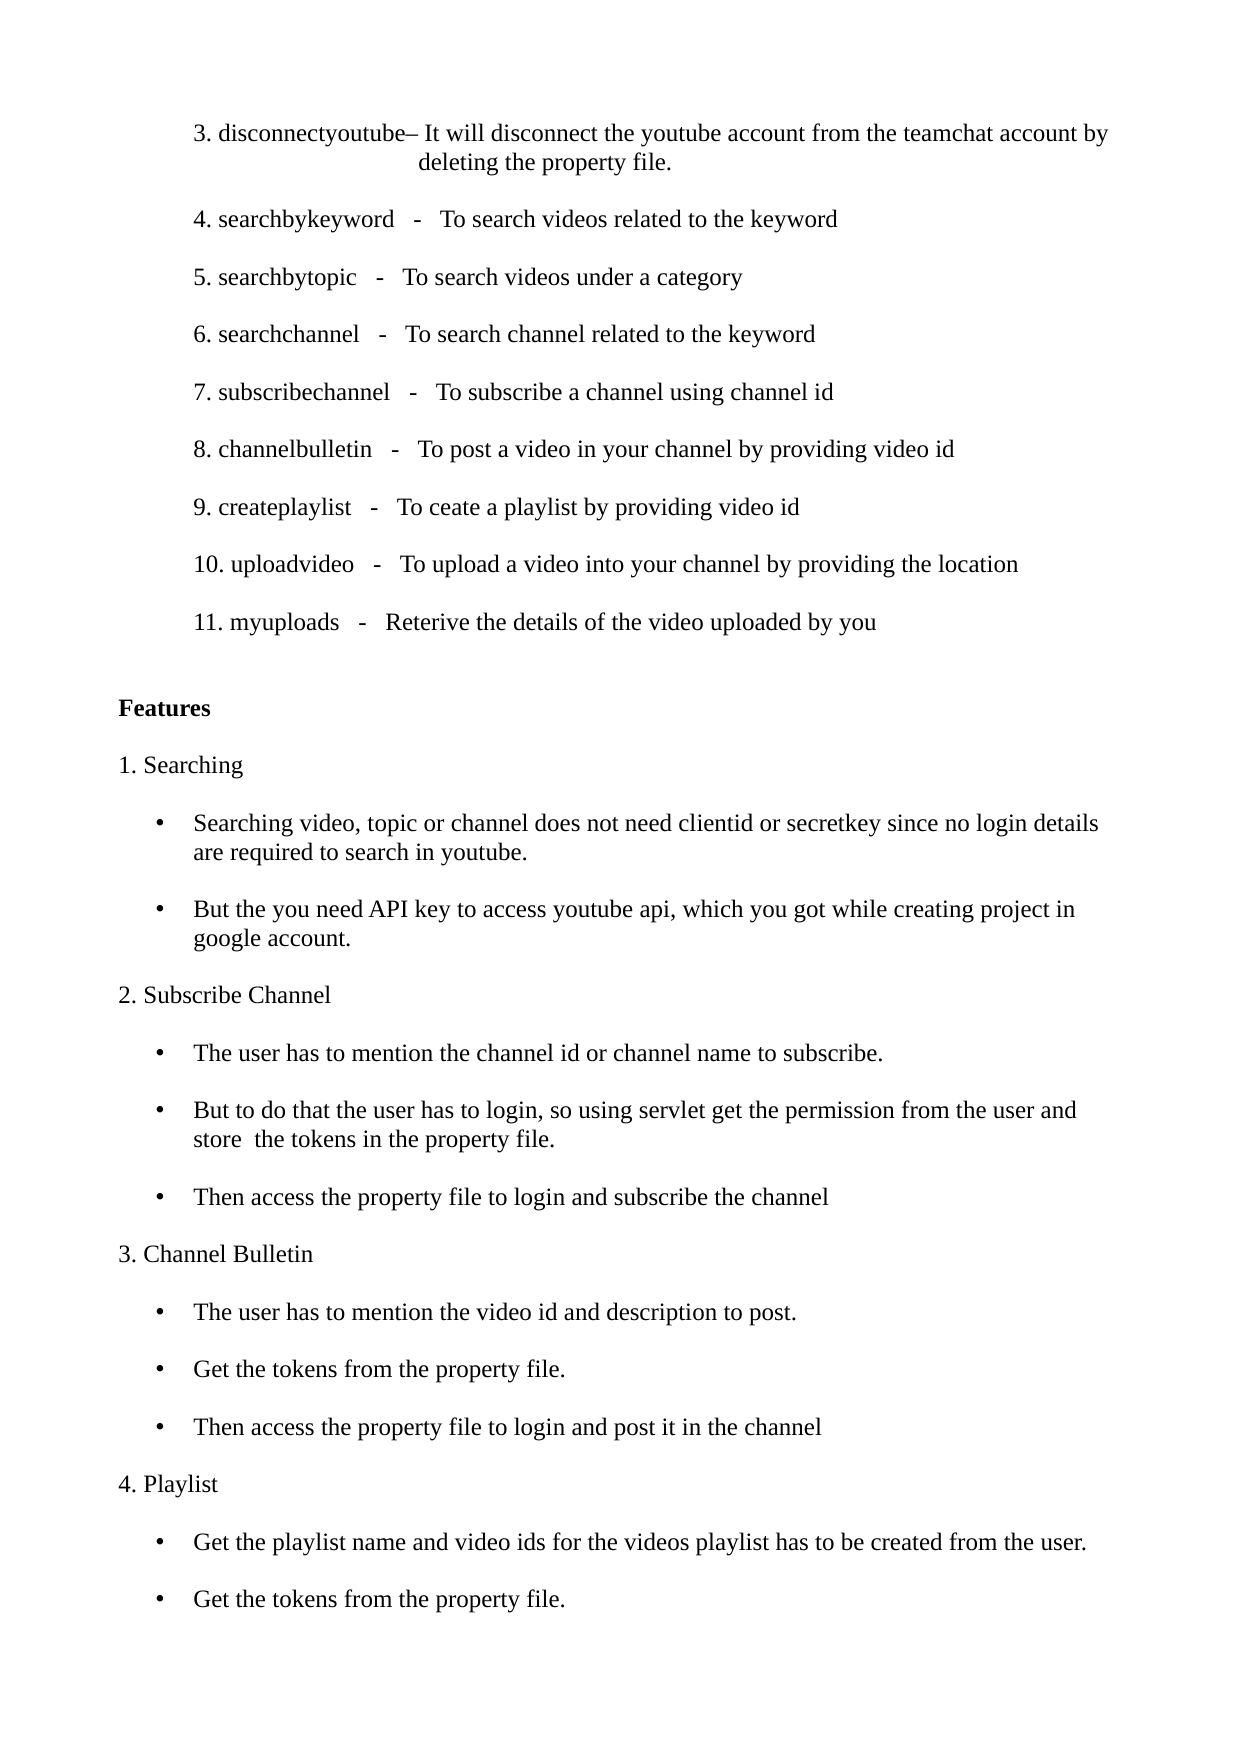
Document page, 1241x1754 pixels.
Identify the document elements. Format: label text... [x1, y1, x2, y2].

text 7. subscribechannel - To subscribe a channel using channel id [118, 377, 1122, 406]
list Then access the property file to login and subscribe the channel [156, 1182, 1122, 1211]
text 2. Subscribe Channel [118, 981, 1122, 1009]
text 8. channelbulletin - To post a video in your channel by providing video id [118, 434, 1122, 463]
text Features [118, 693, 1122, 722]
text 3. Channel Bulletin [118, 1239, 1122, 1268]
list The user has to mention the video id and description to post. [156, 1297, 1122, 1326]
list Searching video, topic or channel does not need clientid or secretkey since no login details are required to search in youtube. [156, 808, 1122, 866]
text 4. Playlist [118, 1469, 1122, 1498]
text 3. disconnectyoutube– It will disconnect the youtube account from the teamchat account by deleting the property file. [118, 118, 1122, 176]
list The user has to mention the channel id or channel name to subscribe. [156, 1038, 1122, 1067]
text 5. searchbytopic - To search videos under a category [118, 262, 1122, 291]
list But the you need API key to access youtube api, which you got while creating project in google account. [156, 894, 1122, 952]
list Get the tokens from the property file. [156, 1584, 1122, 1613]
list Then access the property file to login and post it in the channel [156, 1412, 1122, 1441]
list But to do that the user has to login, so using servlet get the permission from the user and store the tokens in the property file. [156, 1096, 1122, 1153]
text 4. searchbykeyword - To search videos related to the keyword [118, 204, 1122, 233]
list Get the playlist name and video ids for the videos playlist has to be created from the user. [156, 1527, 1122, 1556]
text 10. uploadvideo - To upload a video into your channel by providing the location [118, 549, 1122, 578]
list Get the tokens from the property file. [156, 1354, 1122, 1383]
text 1. Searching [118, 751, 1122, 779]
text 11. myuploads - Reterive the details of the video uploaded by you [118, 607, 1122, 636]
text 6. searchchannel - To search channel related to the keyword [118, 319, 1122, 348]
text 9. createplaylist - To ceate a playlist by providing video id [118, 492, 1122, 521]
